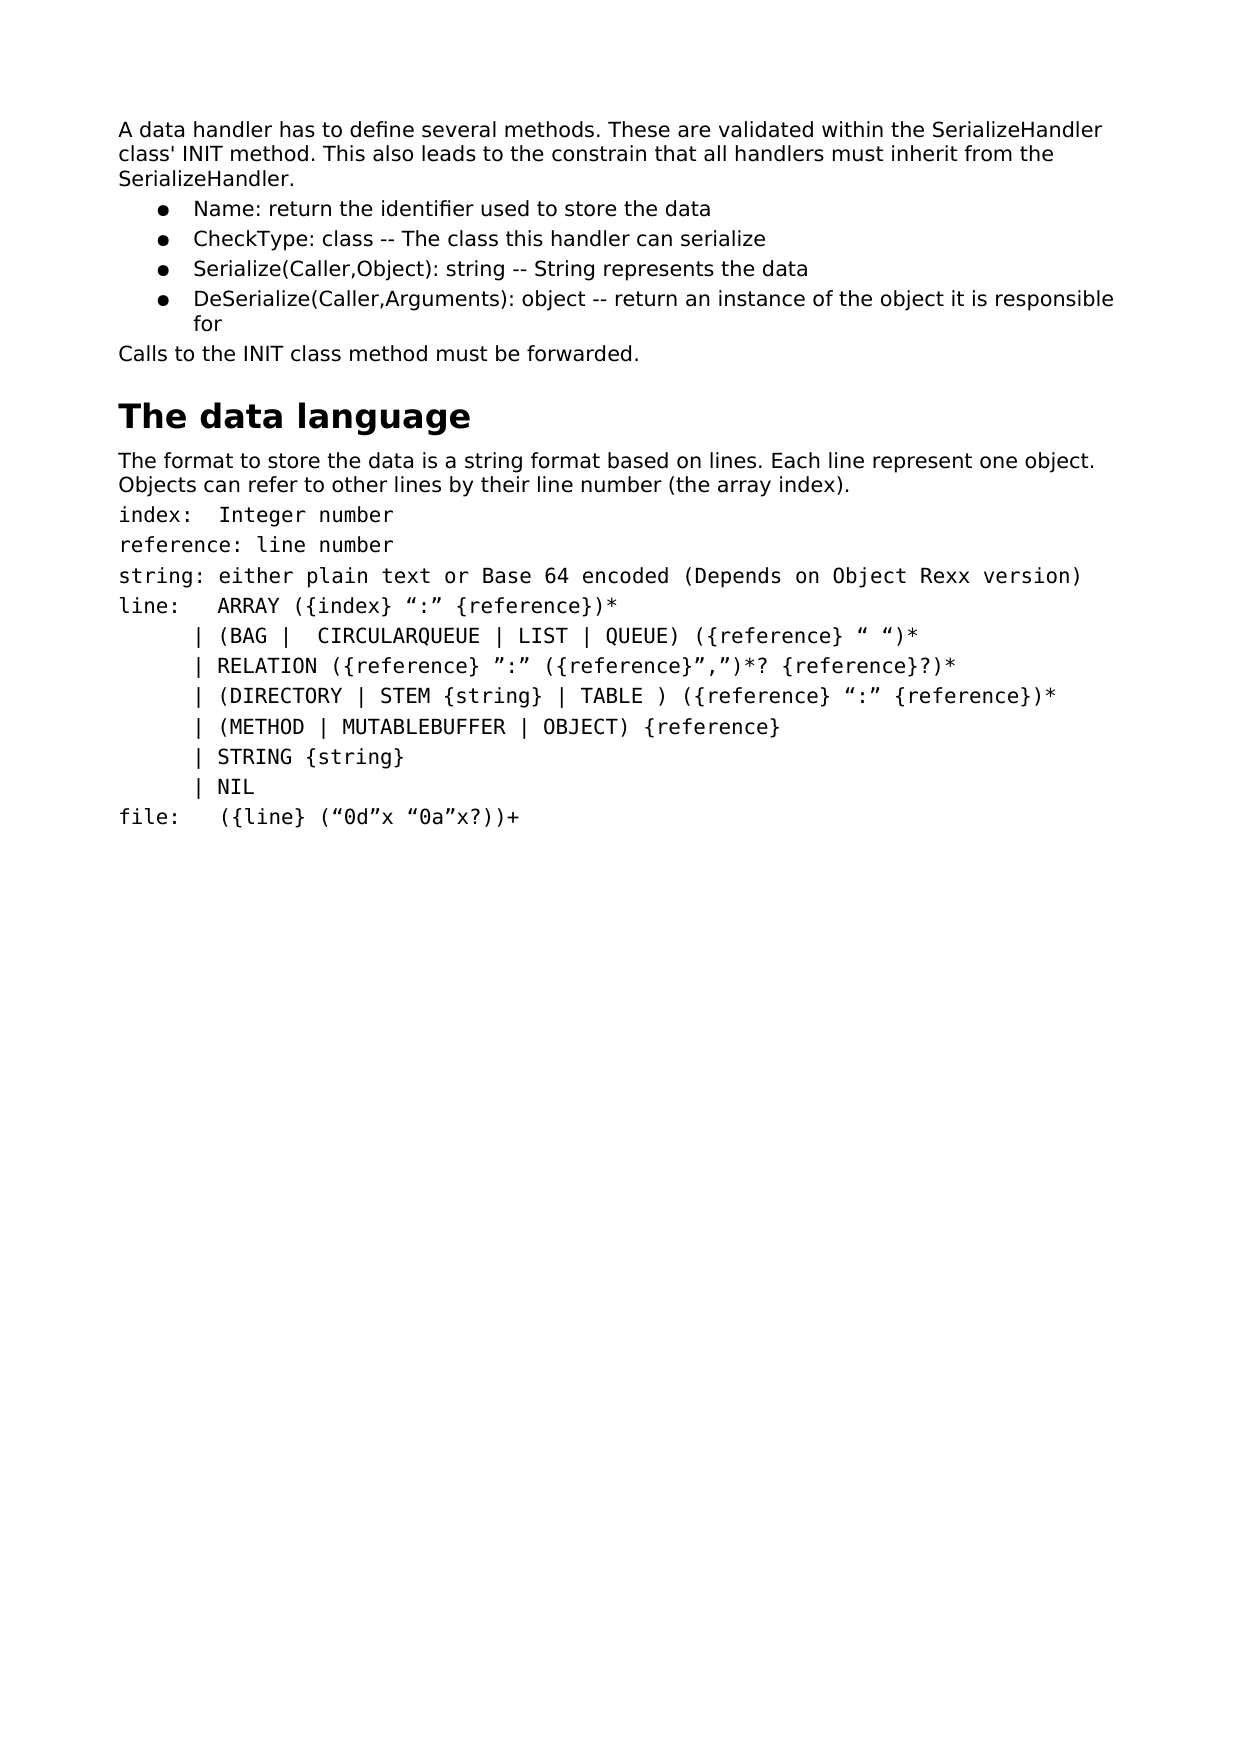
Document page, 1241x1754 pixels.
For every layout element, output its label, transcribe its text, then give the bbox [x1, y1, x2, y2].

text index: Integer number [118, 503, 1122, 527]
text | RELATION ({reference} ”:” ({reference}”,”)*? {reference}?)* [118, 654, 1122, 678]
text Calls to the INIT class method must be forwarded. [118, 342, 1122, 366]
text | STRING {string} [118, 745, 1122, 769]
text The format to store the data is a string format based on lines. Each line represent one object. Objects can refer to other lines by their line number (the array index). [118, 449, 1122, 497]
text string: either plain text or Base 64 encoded (Depends on Object Rexx version) [118, 564, 1122, 588]
text | (BAG | CIRCULARQUEUE | LIST | QUEUE) ({reference} “ “)* [118, 624, 1122, 648]
text reference: line number [118, 533, 1122, 558]
list DeSerialize(Caller,Arguments): object -- return an instance of the object it is responsible for [156, 287, 1122, 336]
text | (DIRECTORY | STEM {string} | TABLE ) ({reference} “:” {reference})* [118, 684, 1122, 709]
list Name: return the identifier used to store the data [156, 197, 1122, 221]
subtitle The data language [118, 397, 1122, 436]
list CheckType: class -- The class this handler can serialize [156, 227, 1122, 251]
text file: ({line} (“0d”x “0a”x?))+ [118, 805, 1122, 829]
list Serialize(Caller,Object): string -- String represents the data [156, 257, 1122, 282]
text | (METHOD | MUTABLEBUFFER | OBJECT) {reference} [118, 715, 1122, 739]
text A data handler has to define several methods. These are validated within the SerializeHandler class' INIT method. This also leads to the constrain that all handlers must inherit from the SerializeHandler. [118, 118, 1122, 191]
text line: ARRAY ({index} “:” {reference})* [118, 594, 1122, 618]
text | NIL [118, 775, 1122, 799]
